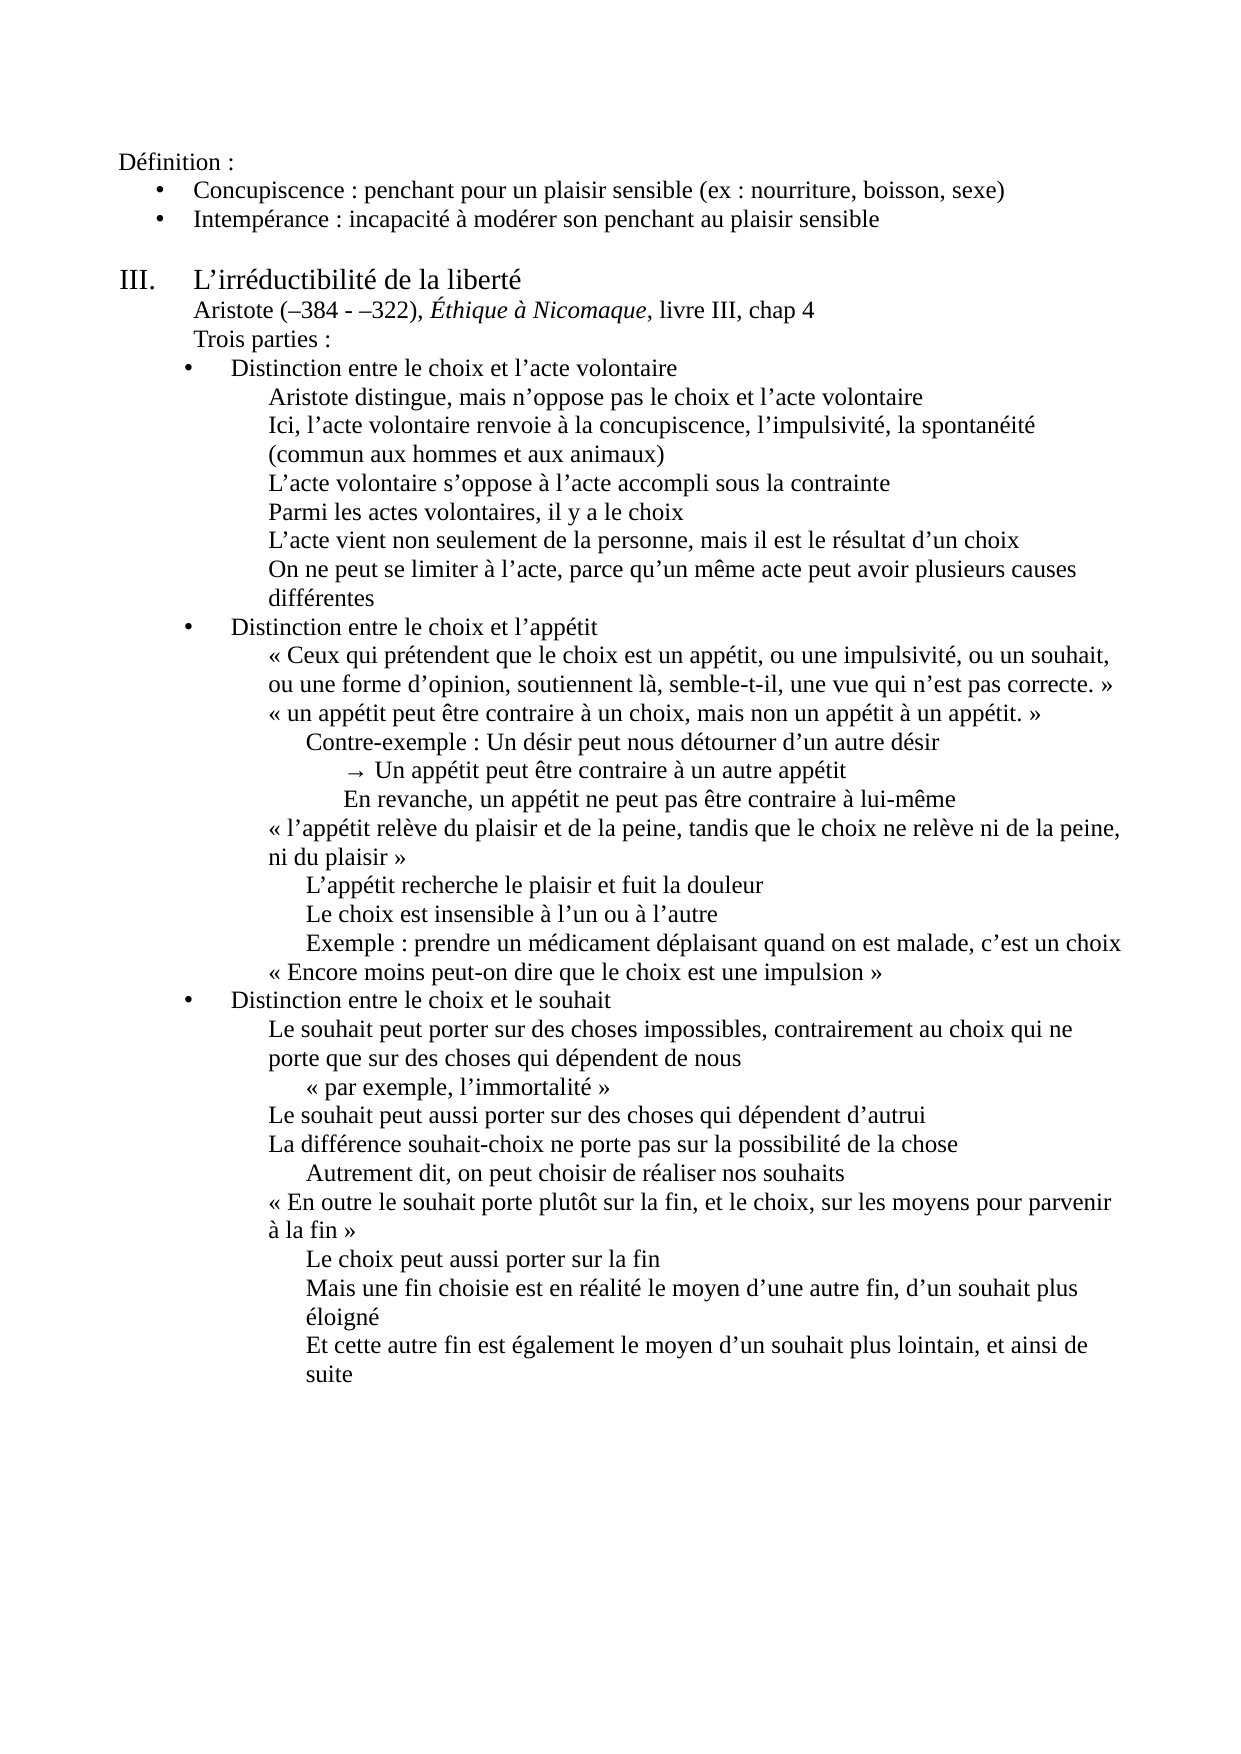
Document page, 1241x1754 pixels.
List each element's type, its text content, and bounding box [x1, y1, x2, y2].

list « En outre le souhait porte plutôt sur la fin, et le choix, sur les moyens pour parvenir à la fin » [231, 1187, 1122, 1244]
list Et cette autre fin est également le moyen d’un souhait plus lointain, et ainsi de suite [268, 1330, 1122, 1388]
list L’acte volontaire s’oppose à l’acte accompli sous la contrainte [231, 468, 1122, 497]
text Définition : [118, 147, 1122, 176]
list Ici, l’acte volontaire renvoie à la concupiscence, l’impulsivité, la spontanéité (commun aux hommes et aux animaux) [231, 410, 1122, 468]
list Distinction entre le choix et l’appétit [193, 612, 1122, 640]
list Concupiscence : penchant pour un plaisir sensible (ex : nourriture, boisson, sexe) [156, 176, 1122, 204]
list Intempérance : incapacité à modérer son penchant au plaisir sensible [156, 204, 1122, 233]
list Exemple : prendre un médicament déplaisant quand on est malade, c’est un choix [268, 928, 1122, 957]
list Aristote distingue, mais n’oppose pas le choix et l’acte volontaire [231, 382, 1122, 410]
list Le souhait peut aussi porter sur des choses qui dépendent d’autrui [231, 1100, 1122, 1129]
list On ne peut se limiter à l’acte, parce qu’un même acte peut avoir plusieurs causes différentes [231, 554, 1122, 612]
list Parmi les actes volontaires, il y a le choix [231, 497, 1122, 525]
list Distinction entre le choix et le souhait [193, 985, 1122, 1014]
list « par exemple, l’immortalité » [268, 1072, 1122, 1100]
list Le choix est insensible à l’un ou à l’autre [268, 899, 1122, 928]
list Le choix peut aussi porter sur la fin [268, 1244, 1122, 1273]
list « Encore moins peut-on dire que le choix est une impulsion » [231, 957, 1122, 985]
list « un appétit peut être contraire à un choix, mais non un appétit à un appétit. » [231, 698, 1122, 727]
list Contre-exemple : Un désir peut nous détourner d’un autre désir [268, 727, 1122, 755]
list → Un appétit peut être contraire à un autre appétit [306, 755, 1122, 784]
list En revanche, un appétit ne peut pas être contraire à lui-même [306, 784, 1122, 813]
list La différence souhait-choix ne porte pas sur la possibilité de la chose [231, 1129, 1122, 1158]
list L’appétit recherche le plaisir et fuit la douleur [268, 870, 1122, 899]
list « l’appétit relève du plaisir et de la peine, tandis que le choix ne relève ni de la peine, ni du plaisir » [231, 813, 1122, 870]
list Aristote (–384 - –322), Éthique à Nicomaque, livre III, chap 4 [156, 295, 1122, 324]
list Mais une fin choisie est en réalité le moyen d’une autre fin, d’un souhait plus éloigné [268, 1273, 1122, 1330]
list Distinction entre le choix et l’acte volontaire [193, 353, 1122, 382]
list L’irréductibilité de la liberté [156, 262, 1122, 295]
list Le souhait peut porter sur des choses impossibles, contrairement au choix qui ne porte que sur des choses qui dépendent de nous [231, 1014, 1122, 1072]
list Autrement dit, on peut choisir de réaliser nos souhaits [268, 1158, 1122, 1187]
list Trois parties : [156, 324, 1122, 353]
list L’acte vient non seulement de la personne, mais il est le résultat d’un choix [231, 525, 1122, 554]
list « Ceux qui prétendent que le choix est un appétit, ou une impulsivité, ou un souhait, ou une forme d’opinion, soutiennent là, semble-t-il, une vue qui n’est pas correcte. » [231, 640, 1122, 698]
